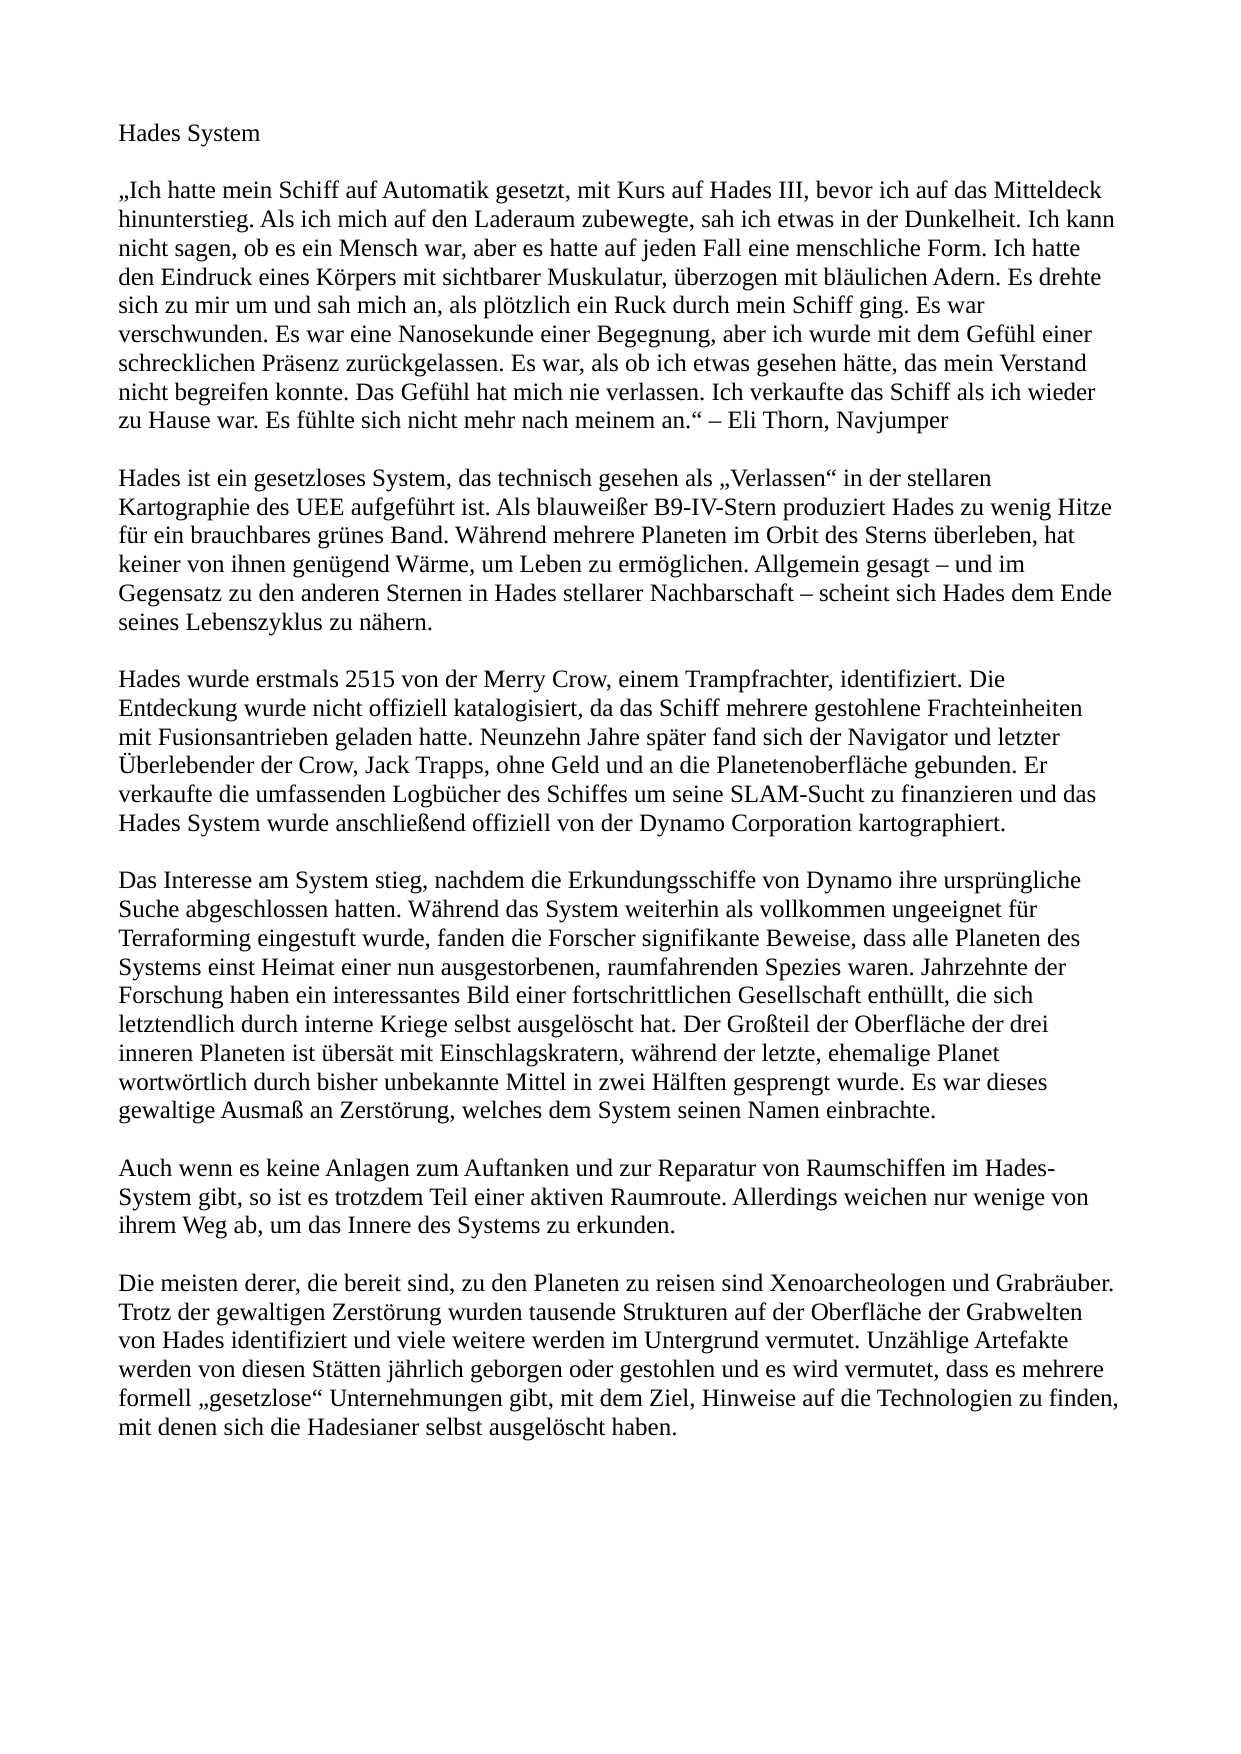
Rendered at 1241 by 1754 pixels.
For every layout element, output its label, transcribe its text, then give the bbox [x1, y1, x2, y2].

text Die meisten derer, die bereit sind, zu den Planeten zu reisen sind Xenoarcheologen und Grabräuber. Trotz der gewaltigen Zerstörung wurden tausende Strukturen auf der Oberfläche der Grabwelten von Hades identifiziert und viele weitere werden im Untergrund vermutet. Unzählige Artefakte werden von diesen Stätten jährlich geborgen oder gestohlen und es wird vermutet, dass es mehrere formell „gesetzlose“ Unternehmungen gibt, mit dem Ziel, Hinweise auf die Technologien zu finden, mit denen sich die Hadesianer selbst ausgelöscht haben. [118, 1268, 1122, 1441]
text Hades System [118, 118, 1122, 147]
text „Ich hatte mein Schiff auf Automatik gesetzt, mit Kurs auf Hades III, bevor ich auf das Mitteldeck hinunterstieg. Als ich mich auf den Laderaum zubewegte, sah ich etwas in der Dunkelheit. Ich kann nicht sagen, ob es ein Mensch war, aber es hatte auf jeden Fall eine menschliche Form. Ich hatte den Eindruck eines Körpers mit sichtbarer Muskulatur, überzogen mit bläulichen Adern. Es drehte sich zu mir um und sah mich an, als plötzlich ein Ruck durch mein Schiff ging. Es war verschwunden. Es war eine Nanosekunde einer Begegnung, aber ich wurde mit dem Gefühl einer schrecklichen Präsenz zurückgelassen. Es war, als ob ich etwas gesehen hätte, das mein Verstand nicht begreifen konnte. Das Gefühl hat mich nie verlassen. Ich verkaufte das Schiff als ich wieder zu Hause war. Es fühlte sich nicht mehr nach meinem an.“ – Eli Thorn, Navjumper [118, 176, 1122, 434]
text Systems einst Heimat einer nun ausgestorbenen, raumfahrenden Spezies waren. Jahrzehnte der Forschung haben ein interessantes Bild einer fortschrittlichen Gesellschaft enthüllt, die sich letztendlich durch interne Kriege selbst ausgelöscht hat. Der Großteil der Oberfläche der drei inneren Planeten ist übersät mit Einschlagskratern, während der letzte, ehemalige Planet wortwörtlich durch bisher unbekannte Mittel in zwei Hälften gesprengt wurde. Es war dieses gewaltige Ausmaß an Zerstörung, welches dem System seinen Namen einbrachte. [118, 952, 1122, 1124]
text Das Interesse am System stieg, nachdem die Erkundungsschiffe von Dynamo ihre ursprüngliche Suche abgeschlossen hatten. Während das System weiterhin als vollkommen ungeeignet für Terraforming eingestuft wurde, fanden die Forscher signifikante Beweise, dass alle Planeten des [118, 866, 1122, 952]
text Hades ist ein gesetzloses System, das technisch gesehen als „Verlassen“ in der stellaren Kartographie des UEE aufgeführt ist. Als blauweißer B9-IV-Stern produziert Hades zu wenig Hitze für ein brauchbares grünes Band. Während mehrere Planeten im Orbit des Sterns überleben, hat keiner von ihnen genügend Wärme, um Leben zu ermöglichen. Allgemein gesagt – und im Gegensatz zu den anderen Sternen in Hades stellarer Nachbarschaft – scheint sich Hades dem Ende seines Lebenszyklus zu nähern. [118, 463, 1122, 636]
text Hades wurde erstmals 2515 von der Merry Crow, einem Trampfrachter, identifiziert. Die Entdeckung wurde nicht offiziell katalogisiert, da das Schiff mehrere gestohlene Frachteinheiten mit Fusionsantrieben geladen hatte. Neunzehn Jahre später fand sich der Navigator und letzter Überlebender der Crow, Jack Trapps, ohne Geld und an die Planetenoberfläche gebunden. Er verkaufte die umfassenden Logbücher des Schiffes um seine SLAM-Sucht zu finanzieren und das Hades System wurde anschließend offiziell von der Dynamo Corporation kartographiert. [118, 664, 1122, 837]
text Auch wenn es keine Anlagen zum Auftanken und zur Reparatur von Raumschiffen im Hades-System gibt, so ist es trotzdem Teil einer aktiven Raumroute. Allerdings weichen nur wenige von ihrem Weg ab, um das Innere des Systems zu erkunden. [118, 1153, 1122, 1239]
